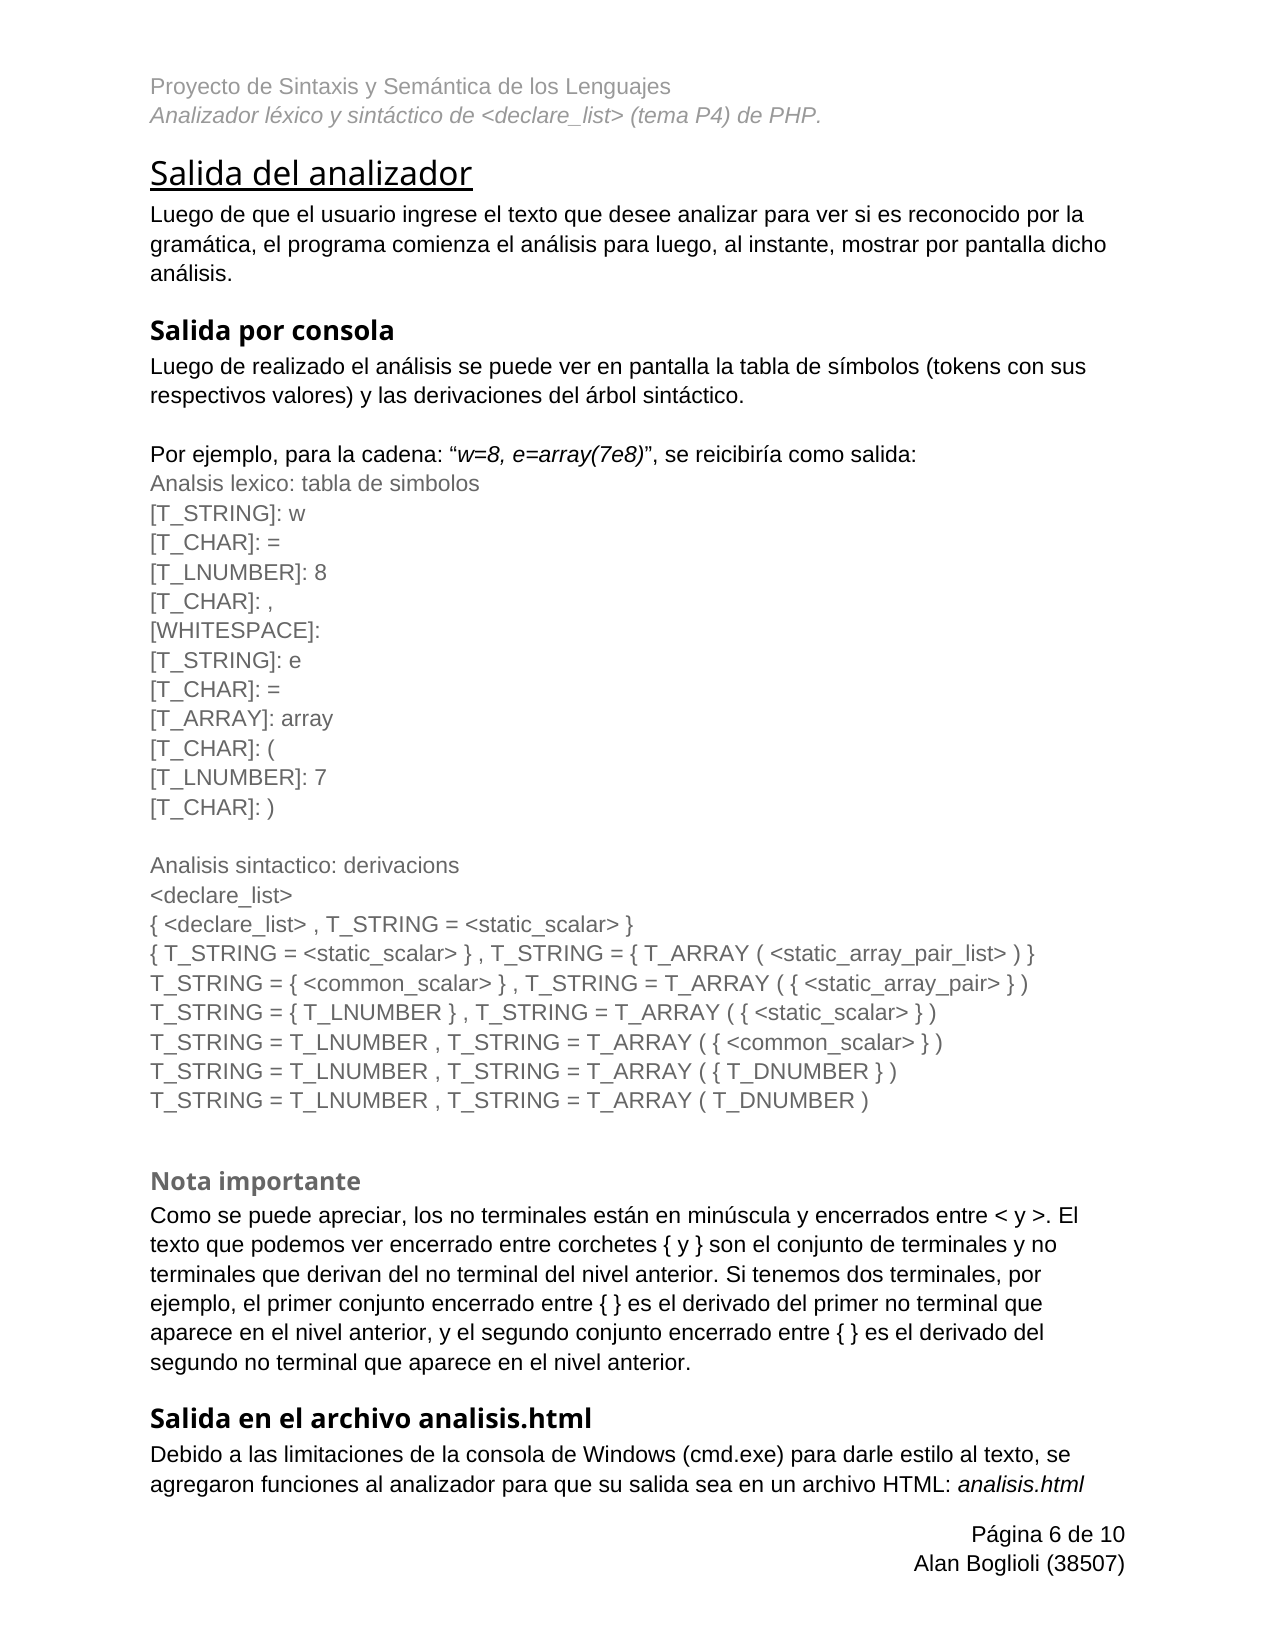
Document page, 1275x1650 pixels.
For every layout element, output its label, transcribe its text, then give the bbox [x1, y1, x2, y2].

text T_STRING = T_LNUMBER , T_STRING = T_ARRAY ( { <common_scalar> } ) [150, 1029, 1125, 1055]
subtitle Salida por consola [150, 311, 1125, 348]
text [T_CHAR]: , [150, 588, 1125, 614]
text Como se puede apreciar, los no terminales están en minúscula y encerrados entre < y >. El texto que podemos ver encerrado entre corchetes { y } son el conjunto de terminales y no terminales que derivan del no terminal del nivel anterior. Si tenemos dos terminales, por ejemplo, el primer conjunto encerrado entre { } es el derivado del primer no terminal que aparece en el nivel anterior, y el segundo conjunto encerrado entre { } es el derivado del segundo no terminal que aparece en el nivel anterior. [150, 1202, 1125, 1375]
text T_STRING = T_LNUMBER , T_STRING = T_ARRAY ( T_DNUMBER ) [150, 1088, 1125, 1113]
subtitle Nota importante [150, 1163, 1125, 1197]
text [T_STRING]: e [150, 647, 1125, 673]
text Analsis lexico: tabla de simbolos [150, 471, 1125, 497]
text [T_STRING]: w [150, 500, 1125, 526]
text { T_STRING = <static_scalar> } , T_STRING = { T_ARRAY ( <static_array_pair_list> ) } [150, 941, 1125, 967]
text [T_ARRAY]: array [150, 706, 1125, 732]
text Analisis sintactico: derivacions [150, 853, 1125, 878]
text [T_CHAR]: = [150, 530, 1125, 555]
text [WHITESPACE]: [150, 618, 1125, 643]
text [T_CHAR]: ( [150, 735, 1125, 761]
text [T_CHAR]: = [150, 677, 1125, 702]
text [T_LNUMBER]: 8 [150, 559, 1125, 585]
text { <declare_list> , T_STRING = <static_scalar> } [150, 912, 1125, 937]
text Luego de realizado el análisis se puede ver en pantalla la tabla de símbolos (tokens con sus respectivos valores) y las derivaciones del árbol sintáctico. [150, 353, 1125, 408]
text <declare_list> [150, 882, 1125, 908]
text Luego de que el usuario ingrese el texto que desee analizar para ver si es reconocido por la gramática, el programa comienza el análisis para luego, al instante, mostrar por pantalla dicho análisis. [150, 202, 1125, 287]
subtitle Salida en el archivo analisis.html [150, 1399, 1125, 1436]
text [T_LNUMBER]: 7 [150, 765, 1125, 790]
text T_STRING = { <common_scalar> } , T_STRING = T_ARRAY ( { <static_array_pair> } ) [150, 970, 1125, 996]
text T_STRING = T_LNUMBER , T_STRING = T_ARRAY ( { T_DNUMBER } ) [150, 1058, 1125, 1084]
text Por ejemplo, para la cadena: “w=8, e=array(7e8)”, se reicibiría como salida: [150, 442, 1125, 467]
text [T_CHAR]: ) [150, 794, 1125, 820]
text T_STRING = { T_LNUMBER } , T_STRING = T_ARRAY ( { <static_scalar> } ) [150, 1000, 1125, 1025]
subtitle Salida del analizador [150, 150, 1125, 195]
text Debido a las limitaciones de la consola de Windows (cmd.exe) para darle estilo al texto, se agregaron funciones al analizador para que su salida sea en un archivo HTML: analisis.html [150, 1442, 1125, 1497]
